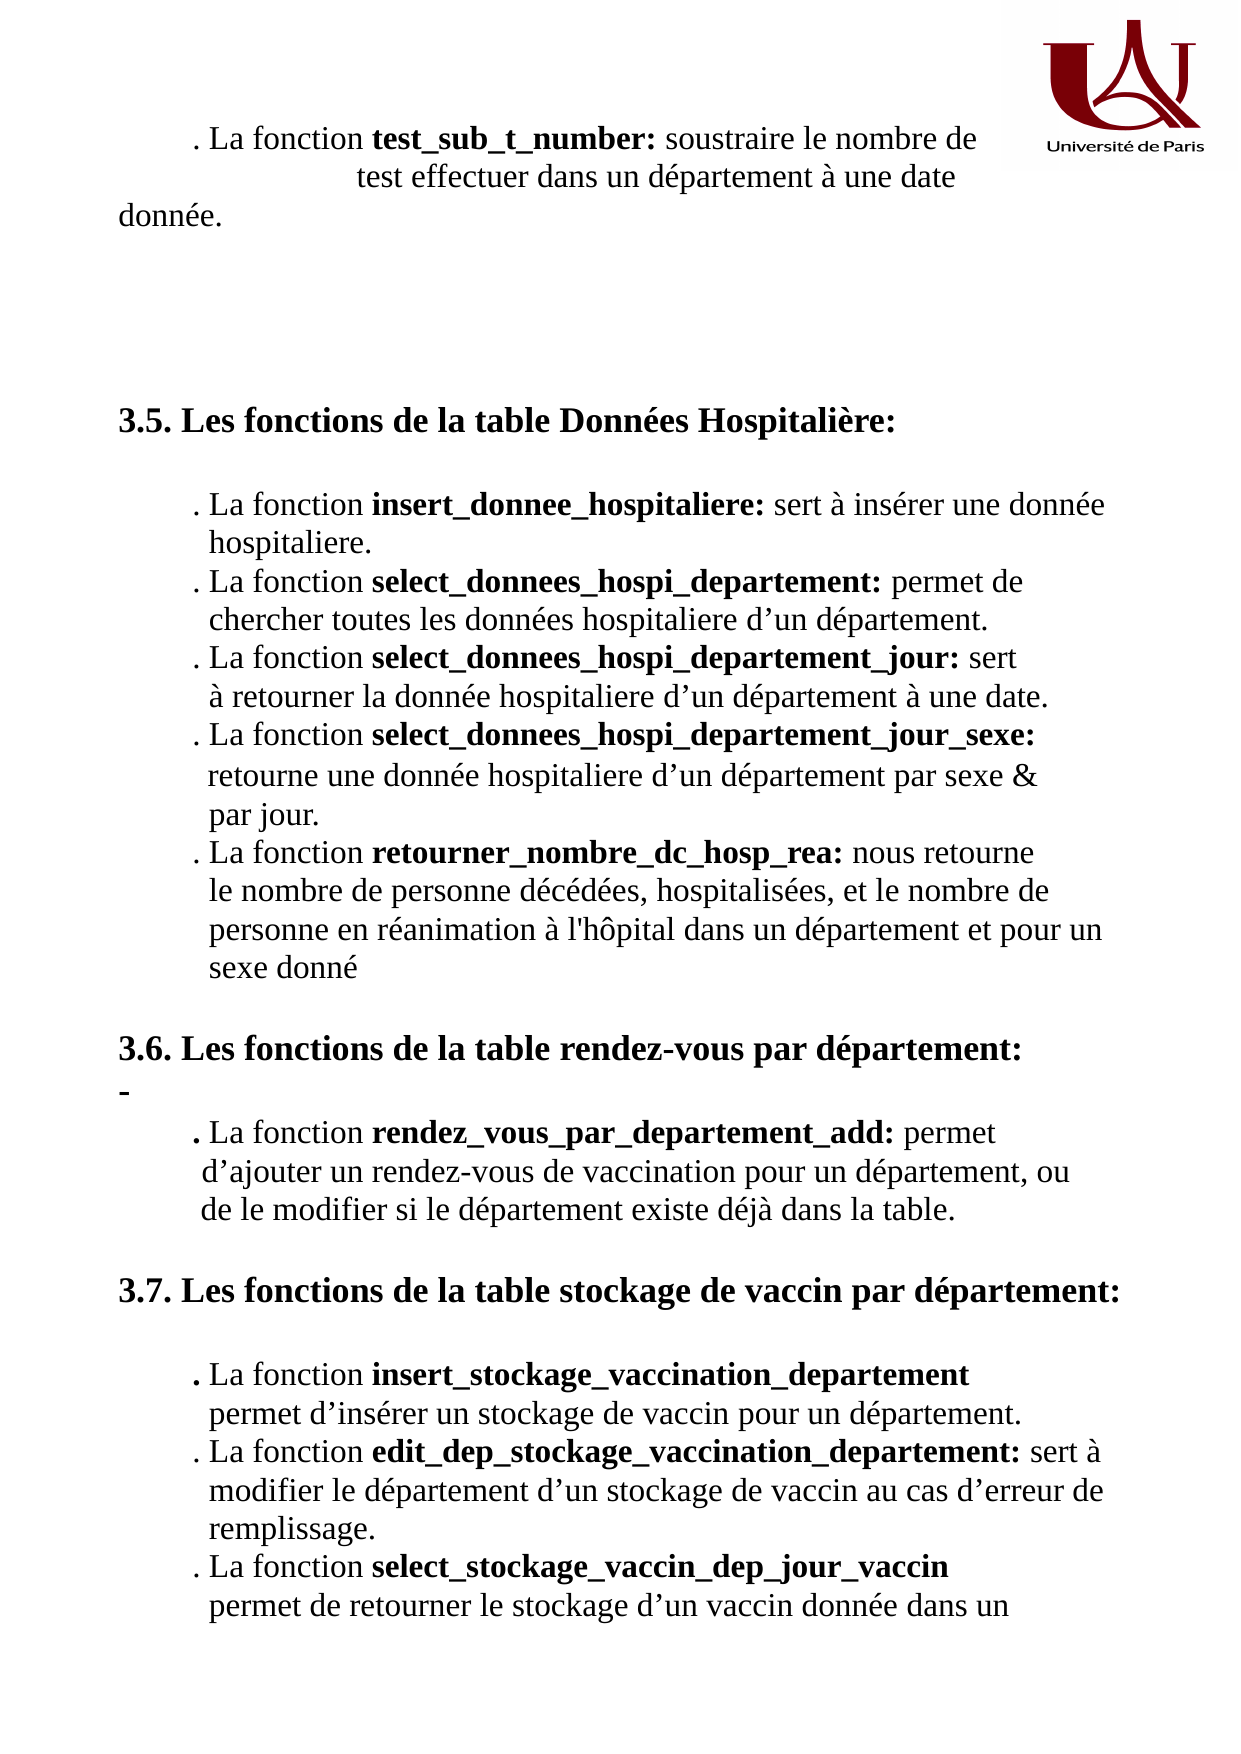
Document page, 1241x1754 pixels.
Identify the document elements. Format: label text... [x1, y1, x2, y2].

picture [1000, 0, 1238, 171]
text . La fonction test_sub_t_number: soustraire le nombre de test effectuer dans un département à une date donnée. 3.5. Les fonctions de la table Données Hospitalière: . La fonction insert_donnee_hospitaliere: sert à insérer une donnée hospitaliere. . La fonction select_donnees_hospi_departement: permet de chercher toutes les données hospitaliere d’un département. . La fonction select_donnees_hospi_departement_jour: sert à retourner la donnée hospitaliere d’un département à une date. . La fonction select_donnees_hospi_departement_jour_sexe: retourne une donnée hospitaliere d’un département par sexe & par jour. . La fonction retourner_nombre_dc_hosp_rea: nous retourne le nombre de personne décédées, hospitalisées, et le nombre de personne en réanimation à l'hôpital dans un département et pour un sexe donné 3.6. Les fonctions de la table rendez-vous par département: - . La fonction rendez_vous_par_departement_add: permet d’ajouter un rendez-vous de vaccination pour un département, ou [118, 118, 1122, 1189]
text de le modifier si le département existe déjà dans la table. 3.7. Les fonctions de la table stockage de vaccin par département: . La fonction insert_stockage_vaccination_departement permet d’insérer un stockage de vaccin pour un département. . La fonction edit_dep_stockage_vaccination_departement: sert à modifier le département d’un stockage de vaccin au cas d’erreur de remplissage. . La fonction select_stockage_vaccin_dep_jour_vaccin permet de retourner le stockage d’un vaccin donnée dans un [118, 1189, 1122, 1623]
